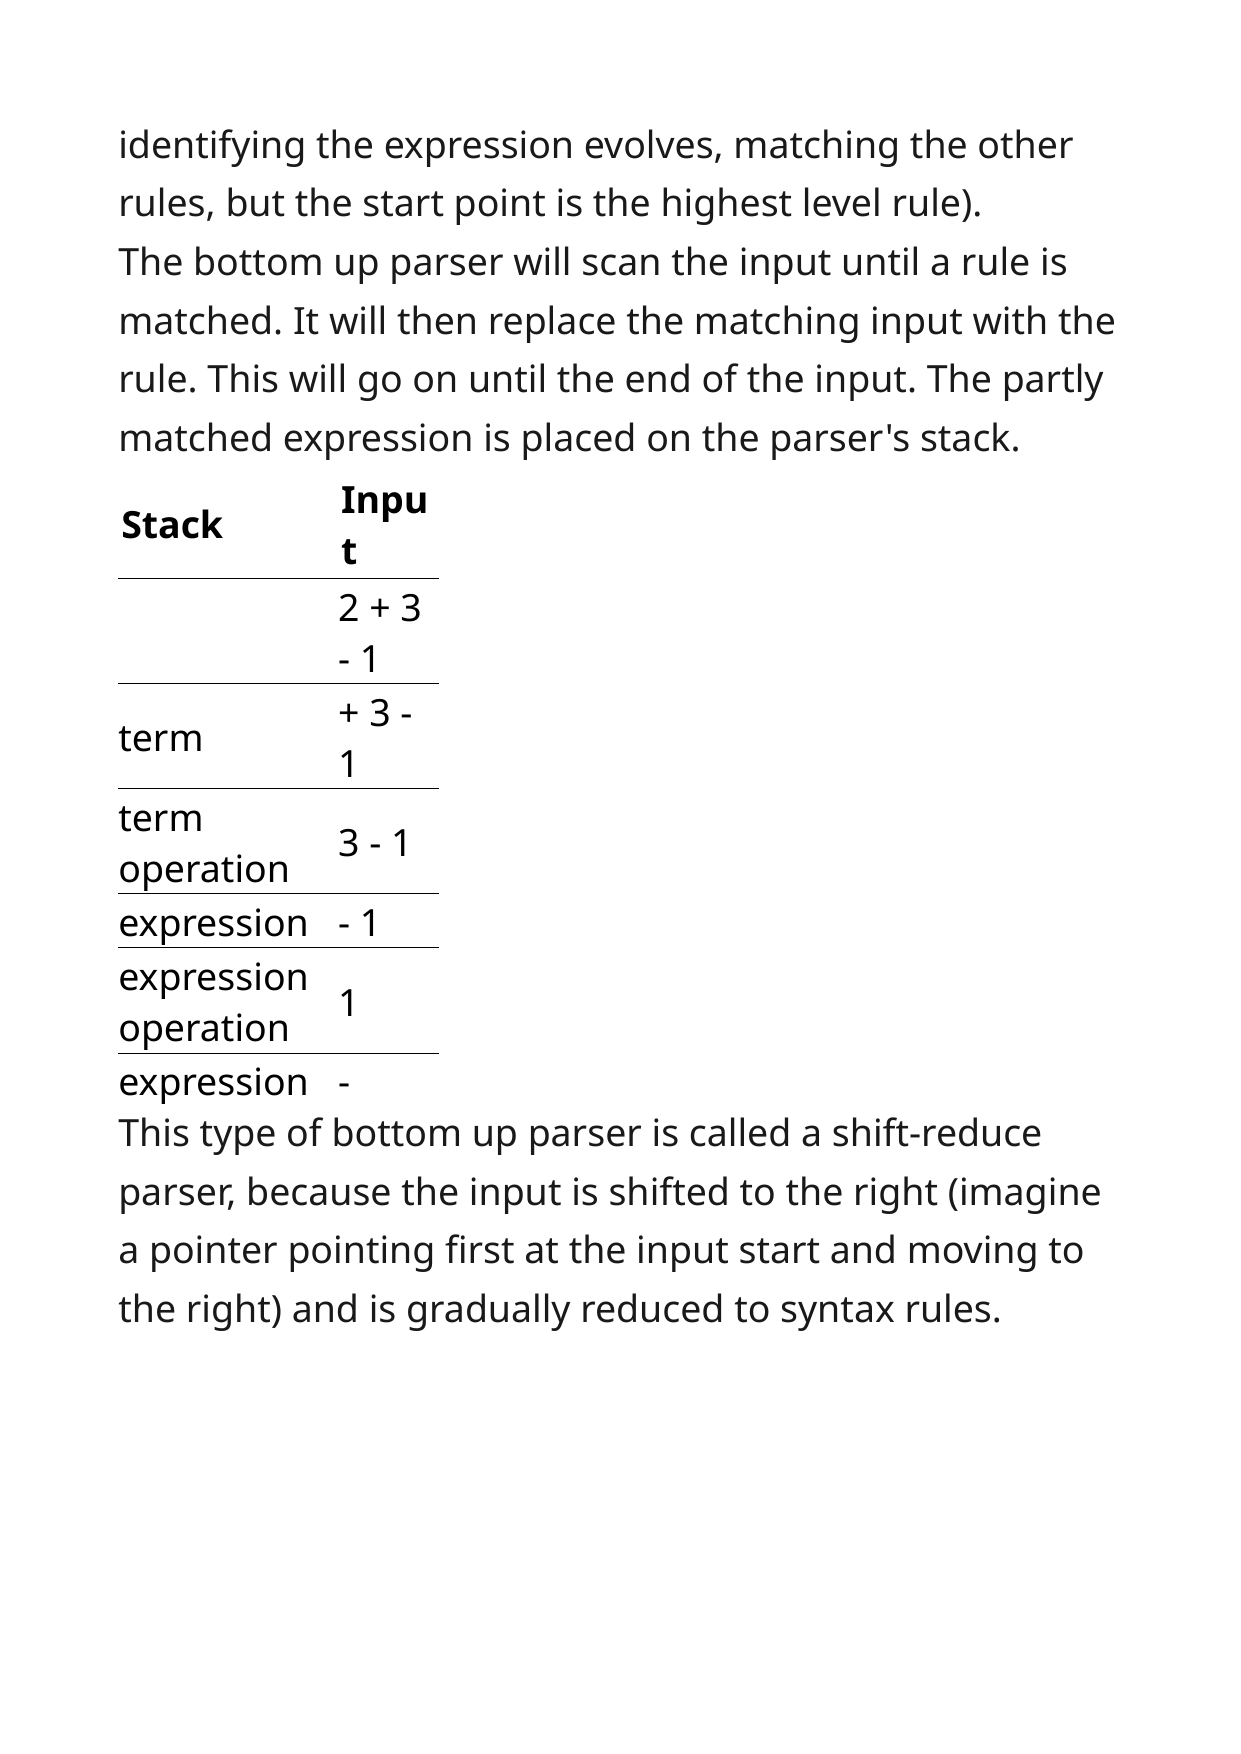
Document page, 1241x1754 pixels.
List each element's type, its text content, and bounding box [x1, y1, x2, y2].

table_cell expression operation [118, 948, 338, 1052]
text This type of bottom up parser is called a shift-reduce parser, because the input is shifted to the right (imagine a pointer pointing first at the input start and moving to the right) and is gradually reduced to syntax rules. [118, 1106, 1122, 1333]
table_cell expression [118, 894, 338, 947]
table_cell - 1 [338, 894, 438, 947]
table_cell 2 + 3 - 1 [338, 579, 438, 683]
table_cell 3 - 1 [338, 789, 438, 893]
text identifying the expression evolves, matching the other rules, but the start point is the highest level rule). [118, 118, 1122, 228]
table_header Stack [118, 470, 338, 578]
table_cell term operation [118, 789, 338, 893]
table_cell - [338, 1054, 438, 1106]
text The bottom up parser will scan the input until a rule is matched. It will then replace the matching input with the rule. This will go on until the end of the input. The partly matched expression is placed on the parser's stack. [118, 235, 1122, 462]
table_header Input [338, 470, 438, 578]
table_cell + 3 - 1 [338, 684, 438, 788]
table_cell term [118, 684, 338, 788]
table_cell [118, 579, 338, 683]
table_cell 1 [338, 948, 438, 1052]
table_cell expression [118, 1054, 338, 1106]
